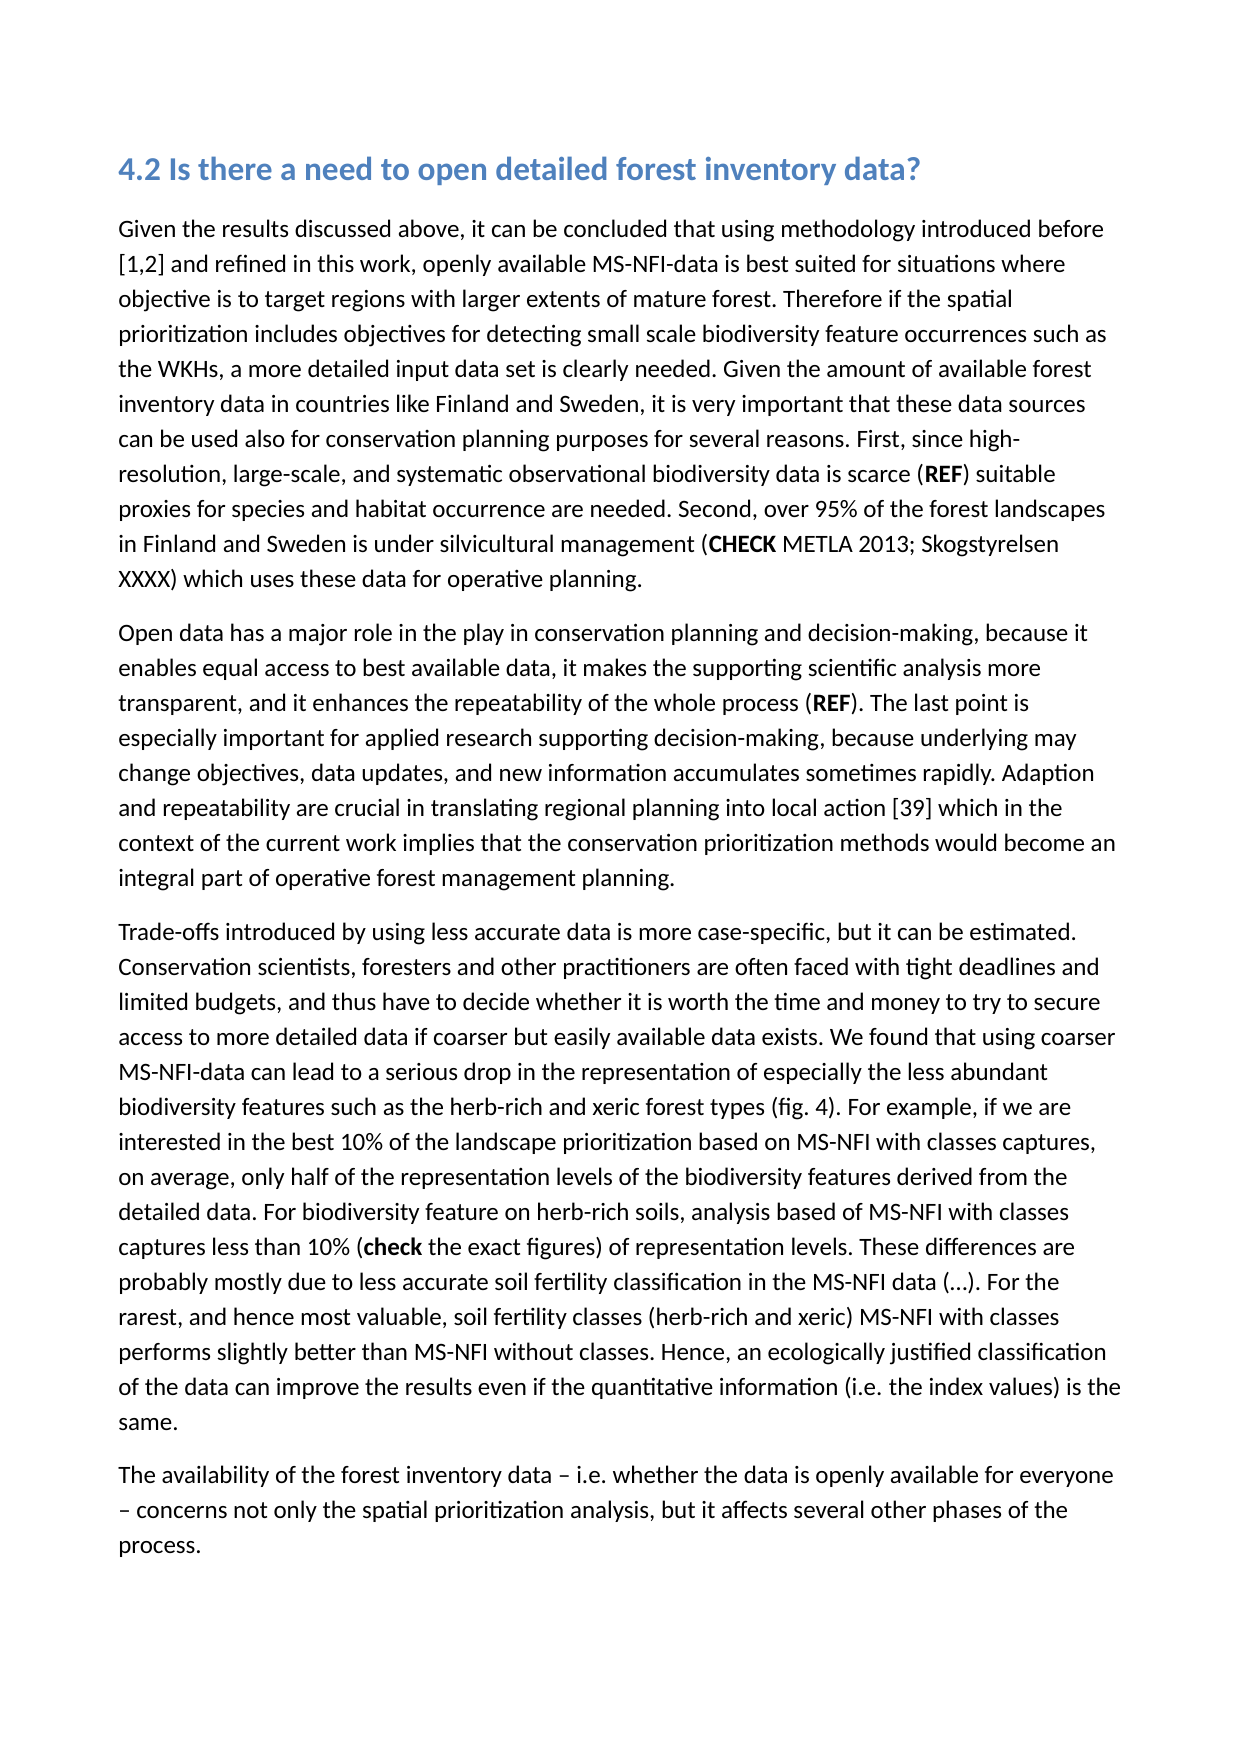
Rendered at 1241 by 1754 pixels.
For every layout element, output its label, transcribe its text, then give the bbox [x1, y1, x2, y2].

text Given the results discussed above, it can be concluded that using methodology introduced before [1,2] and refined in this work, openly available MS-NFI-data is best suited for situations where objective is to target regions with larger extents of mature forest. Therefore if the spatial prioritization includes objectives for detecting small scale biodiversity feature occurrences such as the WKHs, a more detailed input data set is clearly needed. Given the amount of available forest inventory data in countries like Finland and Sweden, it is very important that these data sources can be used also for conservation planning purposes for several reasons. First, since high-resolution, large-scale, and systematic observational biodiversity data is scarce (REF) suitable proxies for species and habitat occurrence are needed. Second, over 95% of the forest landscapes in Finland and Sweden is under silvicultural management (CHECK METLA 2013; Skogstyrelsen XXXX) which uses these data for operative planning. [118, 213, 1122, 594]
subtitle 4.2 Is there a need to open detailed forest inventory data? [118, 148, 1122, 188]
text Trade-offs introduced by using less accurate data is more case-specific, but it can be estimated. Conservation scientists, foresters and other practitioners are often faced with tight deadlines and limited budgets, and thus have to decide whether it is worth the time and money to try to secure access to more detailed data if coarser but easily available data exists. We found that using coarser MS-NFI-data can lead to a serious drop in the representation of especially the less abundant biodiversity features such as the herb-rich and xeric forest types (fig. 4). For example, if we are interested in the best 10% of the landscape prioritization based on MS-NFI with classes captures, on average, only half of the representation levels of the biodiversity features derived from the detailed data. For biodiversity feature on herb-rich soils, analysis based of MS-NFI with classes captures less than 10% (check the exact figures) of representation levels. These differences are probably mostly due to less accurate soil fertility classification in the MS-NFI data (…). For the rarest, and hence most valuable, soil fertility classes (herb-rich and xeric) MS-NFI with classes performs slightly better than MS-NFI without classes. Hence, an ecologically justified classification of the data can improve the results even if the quantitative information (i.e. the index values) is the same. [118, 916, 1122, 1436]
text Open data has a major role in the play in conservation planning and decision-making, because it enables equal access to best available data, it makes the supporting scientific analysis more transparent, and it enhances the repeatability of the whole process (REF). The last point is especially important for applied research supporting decision-making, because underlying may change objectives, data updates, and new information accumulates sometimes rapidly. Adaption and repeatability are crucial in translating regional planning into local action [39] which in the context of the current work implies that the conservation prioritization methods would become an integral part of operative forest management planning. [118, 617, 1122, 892]
text The availability of the forest inventory data – i.e. whether the data is openly available for everyone – concerns not only the spatial prioritization analysis, but it affects several other phases of the process. [118, 1459, 1122, 1560]
